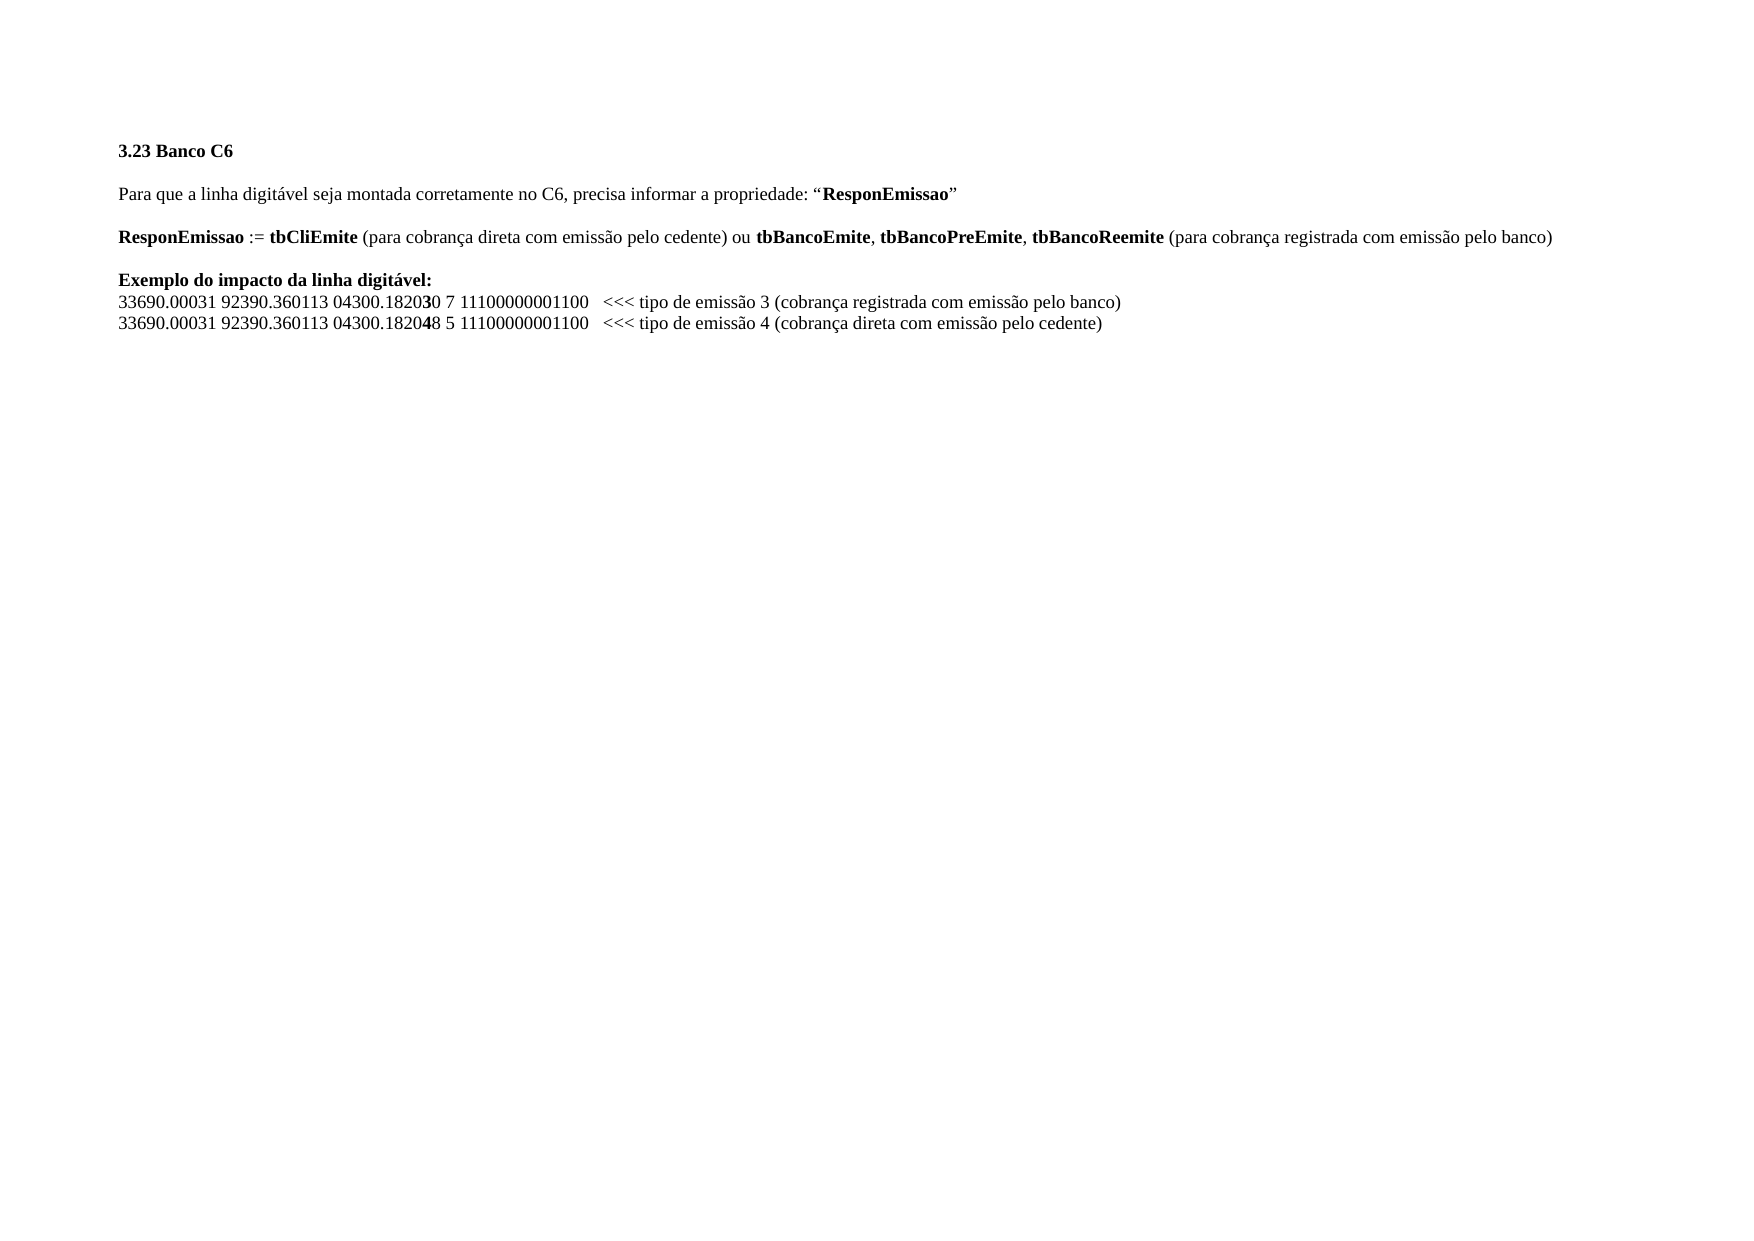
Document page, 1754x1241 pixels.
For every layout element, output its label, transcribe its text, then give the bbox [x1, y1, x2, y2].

text 3.23 Banco C6 Para que a linha digitável seja montada corretamente no C6, precisa informar a propriedade: “ResponEmissao” ResponEmissao := tbCliEmite (para cobrança direta com emissão pelo cedente) ou tbBancoEmite, tbBancoPreEmite, tbBancoReemite (para cobrança registrada com emissão pelo banco) Exemplo do impacto da linha digitável: 33690.00031 92390.360113 04300.182030 7 11100000001100 <<< tipo de emissão 3 (cobrança registrada com emissão pelo banco) [118, 140, 1636, 312]
text 33690.00031 92390.360113 04300.182048 5 11100000001100 <<< tipo de emissão 4 (cobrança direta com emissão pelo cedente) [118, 312, 1636, 334]
